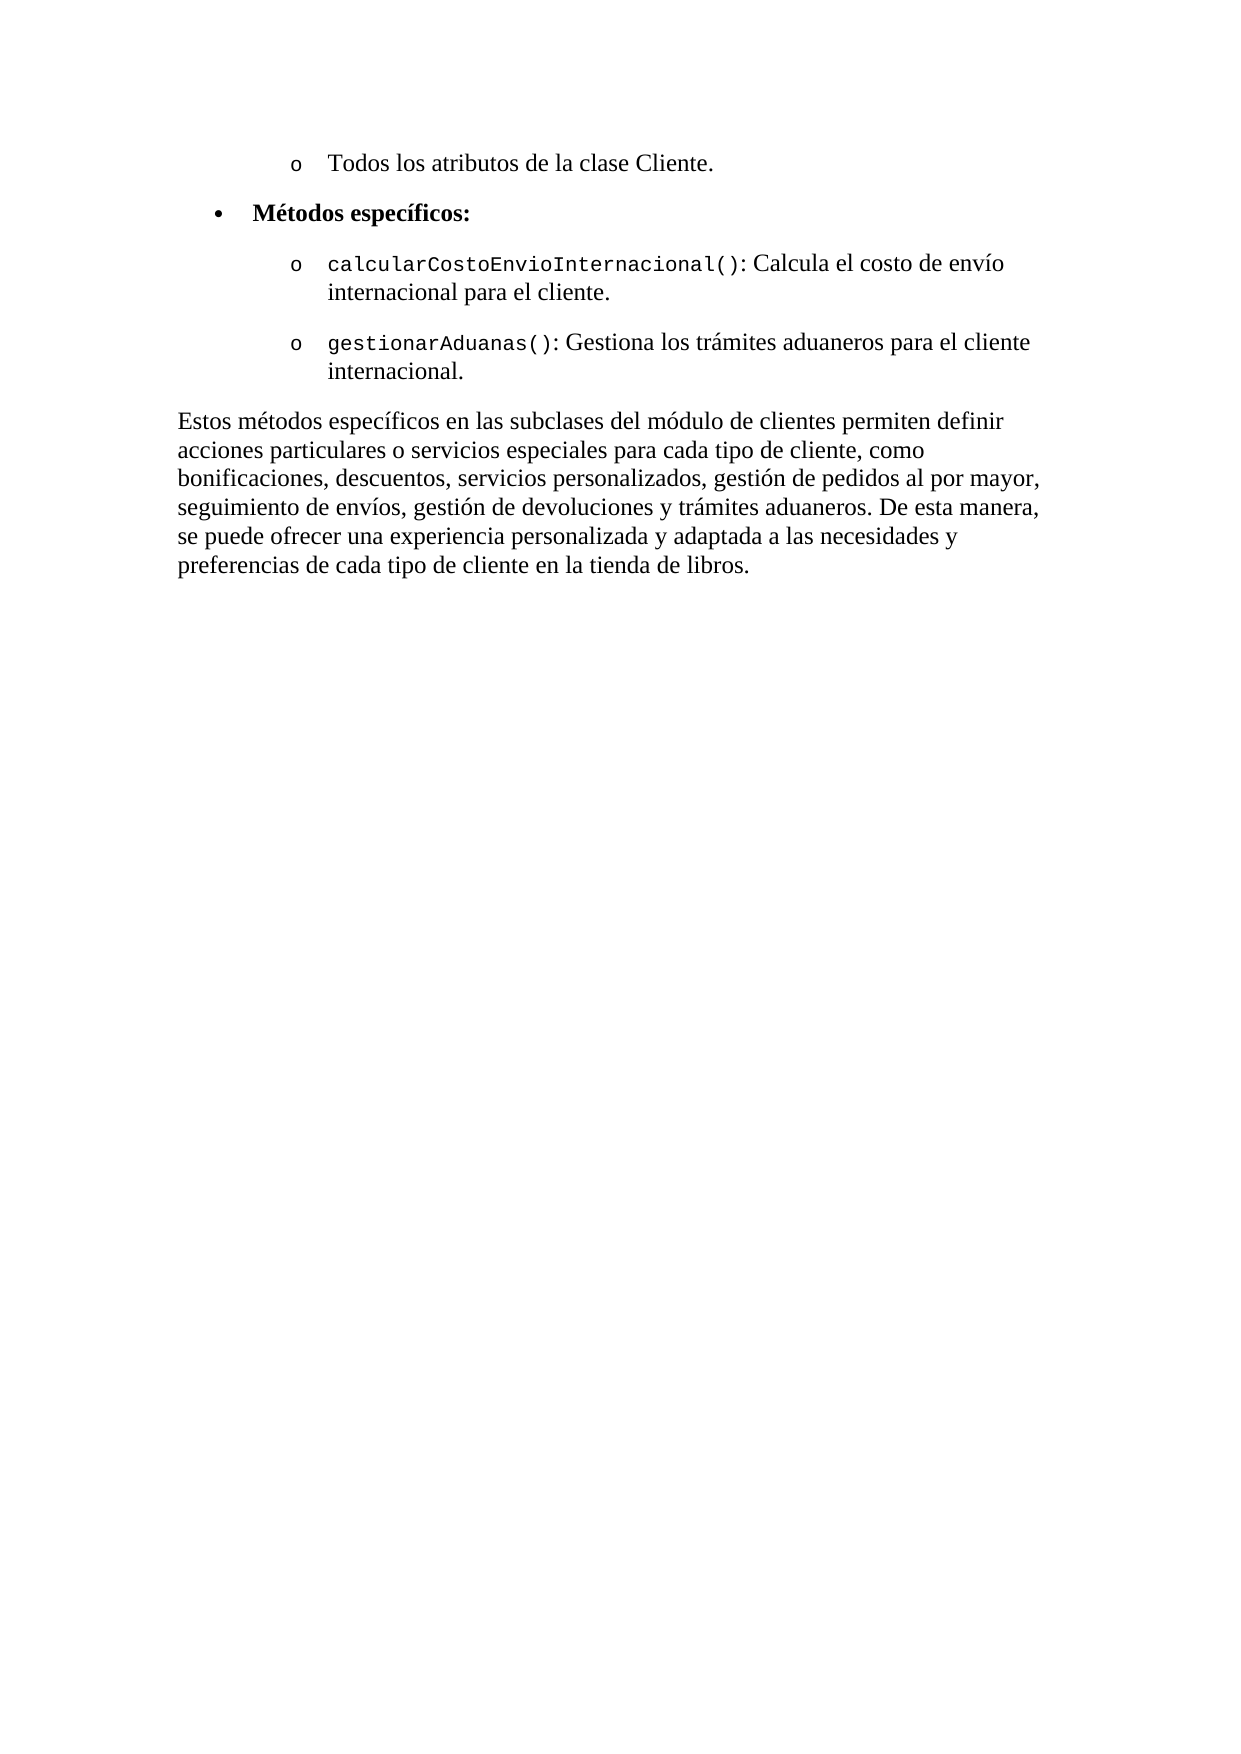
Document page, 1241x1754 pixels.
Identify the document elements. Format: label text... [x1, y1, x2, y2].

text Estos métodos específicos en las subclases del módulo de clientes permiten definir acciones particulares o servicios especiales para cada tipo de cliente, como bonificaciones, descuentos, servicios personalizados, gestión de pedidos al por mayor, seguimiento de envíos, gestión de devoluciones y trámites aduaneros. De esta manera, se puede ofrecer una experiencia personalizada y adaptada a las necesidades y preferencias de cada tipo de cliente en la tienda de libros. [177, 406, 1063, 578]
list Métodos específicos: [215, 198, 1063, 227]
list calcularCostoEnvioInternacional(): Calcula el costo de envío internacional para el cliente. [290, 248, 1063, 306]
list Todos los atributos de la clase Cliente. [290, 148, 1063, 177]
list gestionarAduanas(): Gestiona los trámites aduaneros para el cliente internacional. [290, 327, 1063, 385]
